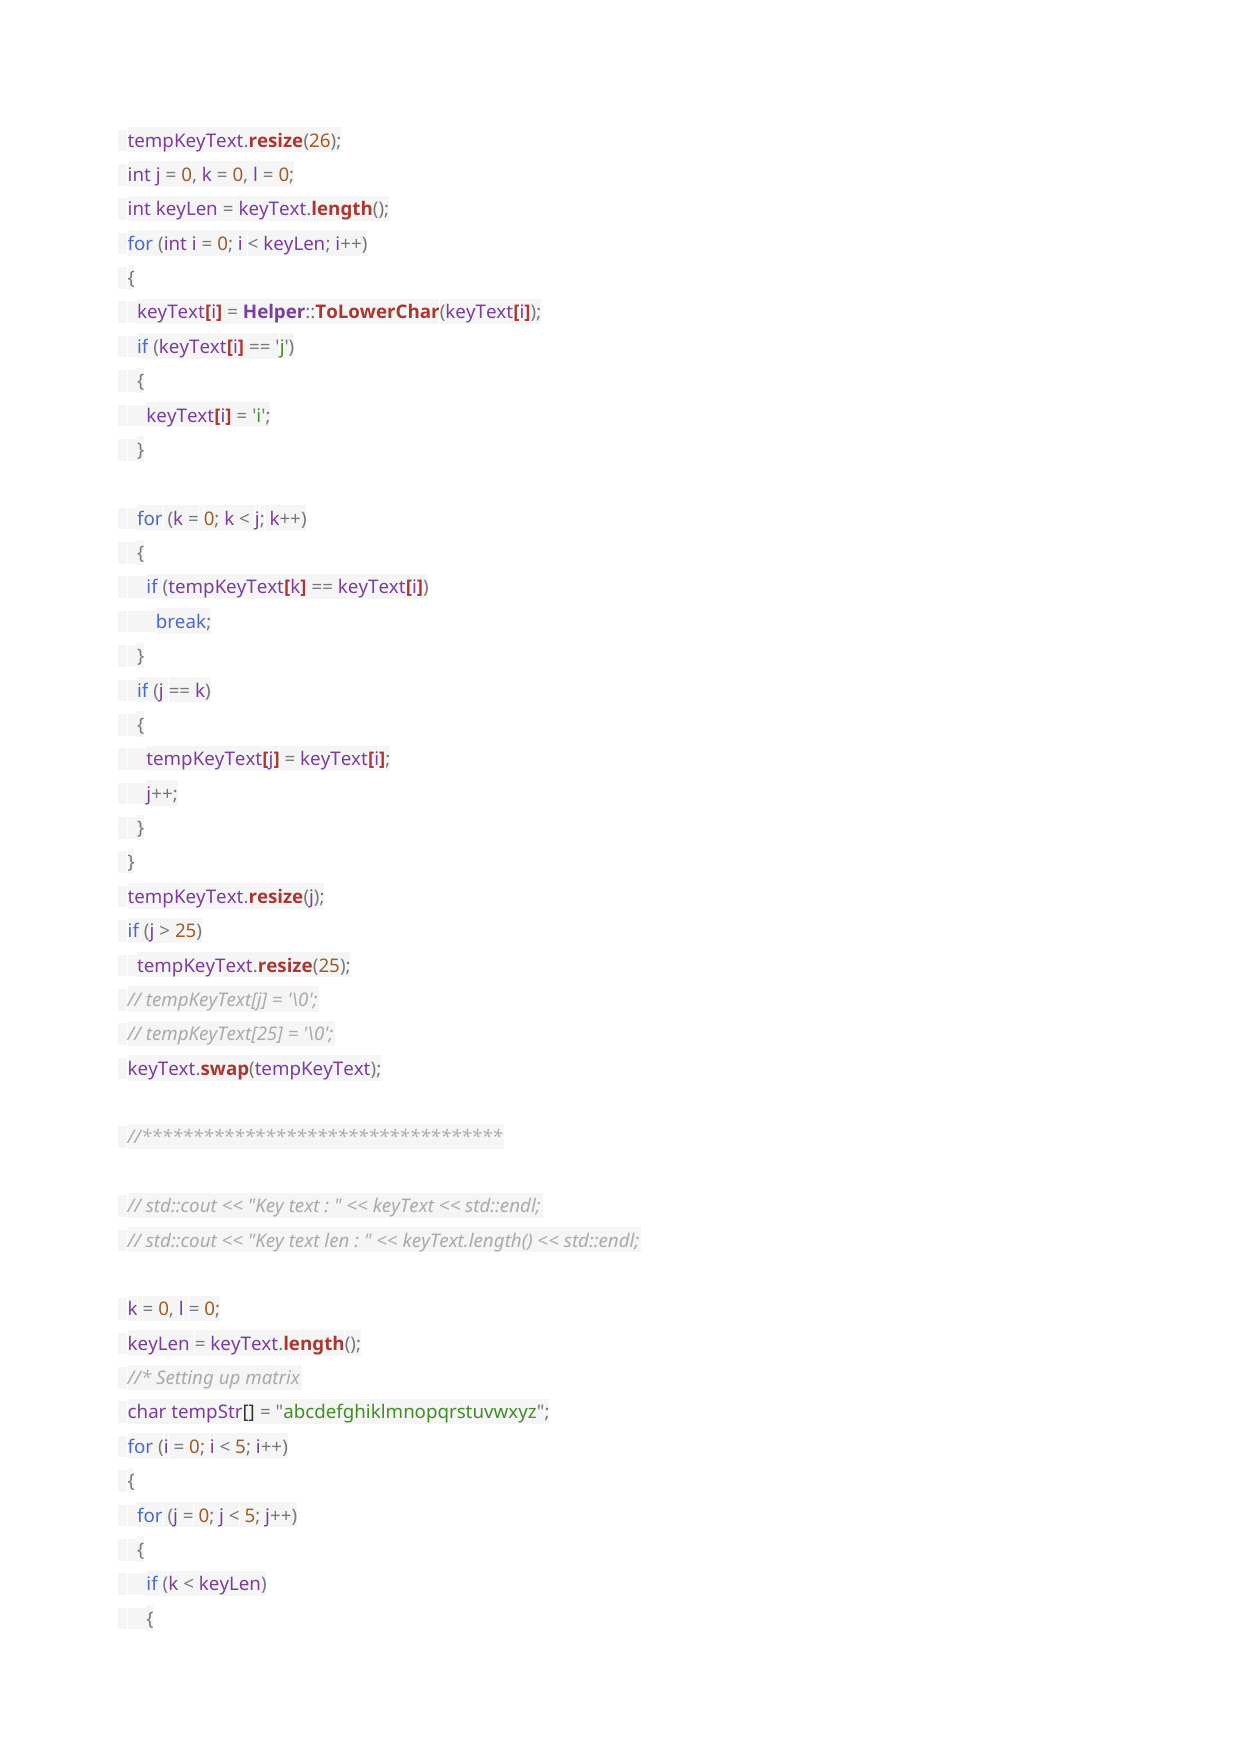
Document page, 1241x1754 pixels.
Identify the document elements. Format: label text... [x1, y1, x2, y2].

text if (tempKeyText[k] == keyText[i]) [118, 565, 1122, 599]
text keyLen = keyText.length(); [118, 1321, 1122, 1356]
text keyText[i] = Helper::ToLowerChar(keyText[i]); [118, 290, 1122, 324]
text if (j == k) [118, 668, 1122, 702]
text tempKeyText.resize(25); [118, 943, 1122, 977]
text { [118, 1527, 1122, 1562]
text break; [118, 599, 1122, 634]
text tempKeyText[j] = keyText[i]; [118, 737, 1122, 771]
text k = 0, l = 0; [118, 1287, 1122, 1321]
text { [118, 702, 1122, 737]
text // tempKeyText[25] = '\0'; [118, 1012, 1122, 1046]
text j++; [118, 771, 1122, 806]
text //* Setting up matrix [118, 1356, 1122, 1390]
text //*********************************** [118, 1115, 1122, 1149]
text char tempStr[] = "abcdefghiklmnopqrstuvwxyz"; [118, 1390, 1122, 1424]
text } [118, 634, 1122, 668]
text { [118, 1596, 1122, 1631]
text // tempKeyText[j] = '\0'; [118, 977, 1122, 1012]
text } [118, 427, 1122, 462]
text if (j > 25) [118, 909, 1122, 943]
text keyText[i] = 'i'; [118, 393, 1122, 427]
text { [118, 531, 1122, 565]
text tempKeyText.resize(26); [118, 118, 1122, 152]
text { [118, 256, 1122, 290]
text for (int i = 0; i < keyLen; i++) [118, 221, 1122, 256]
text tempKeyText.resize(j); [118, 874, 1122, 909]
text { [118, 1459, 1122, 1493]
text int j = 0, k = 0, l = 0; [118, 152, 1122, 187]
text { [118, 359, 1122, 393]
text if (keyText[i] == 'j') [118, 324, 1122, 359]
text keyText.swap(tempKeyText); [118, 1046, 1122, 1081]
text // std::cout << "Key text len : " << keyText.length() << std::endl; [118, 1218, 1122, 1252]
text for (j = 0; j < 5; j++) [118, 1493, 1122, 1527]
text int keyLen = keyText.length(); [118, 187, 1122, 221]
text for (i = 0; i < 5; i++) [118, 1424, 1122, 1459]
text } [118, 806, 1122, 840]
text // std::cout << "Key text : " << keyText << std::endl; [118, 1184, 1122, 1218]
text } [118, 840, 1122, 874]
text for (k = 0; k < j; k++) [118, 496, 1122, 531]
text if (k < keyLen) [118, 1562, 1122, 1596]
